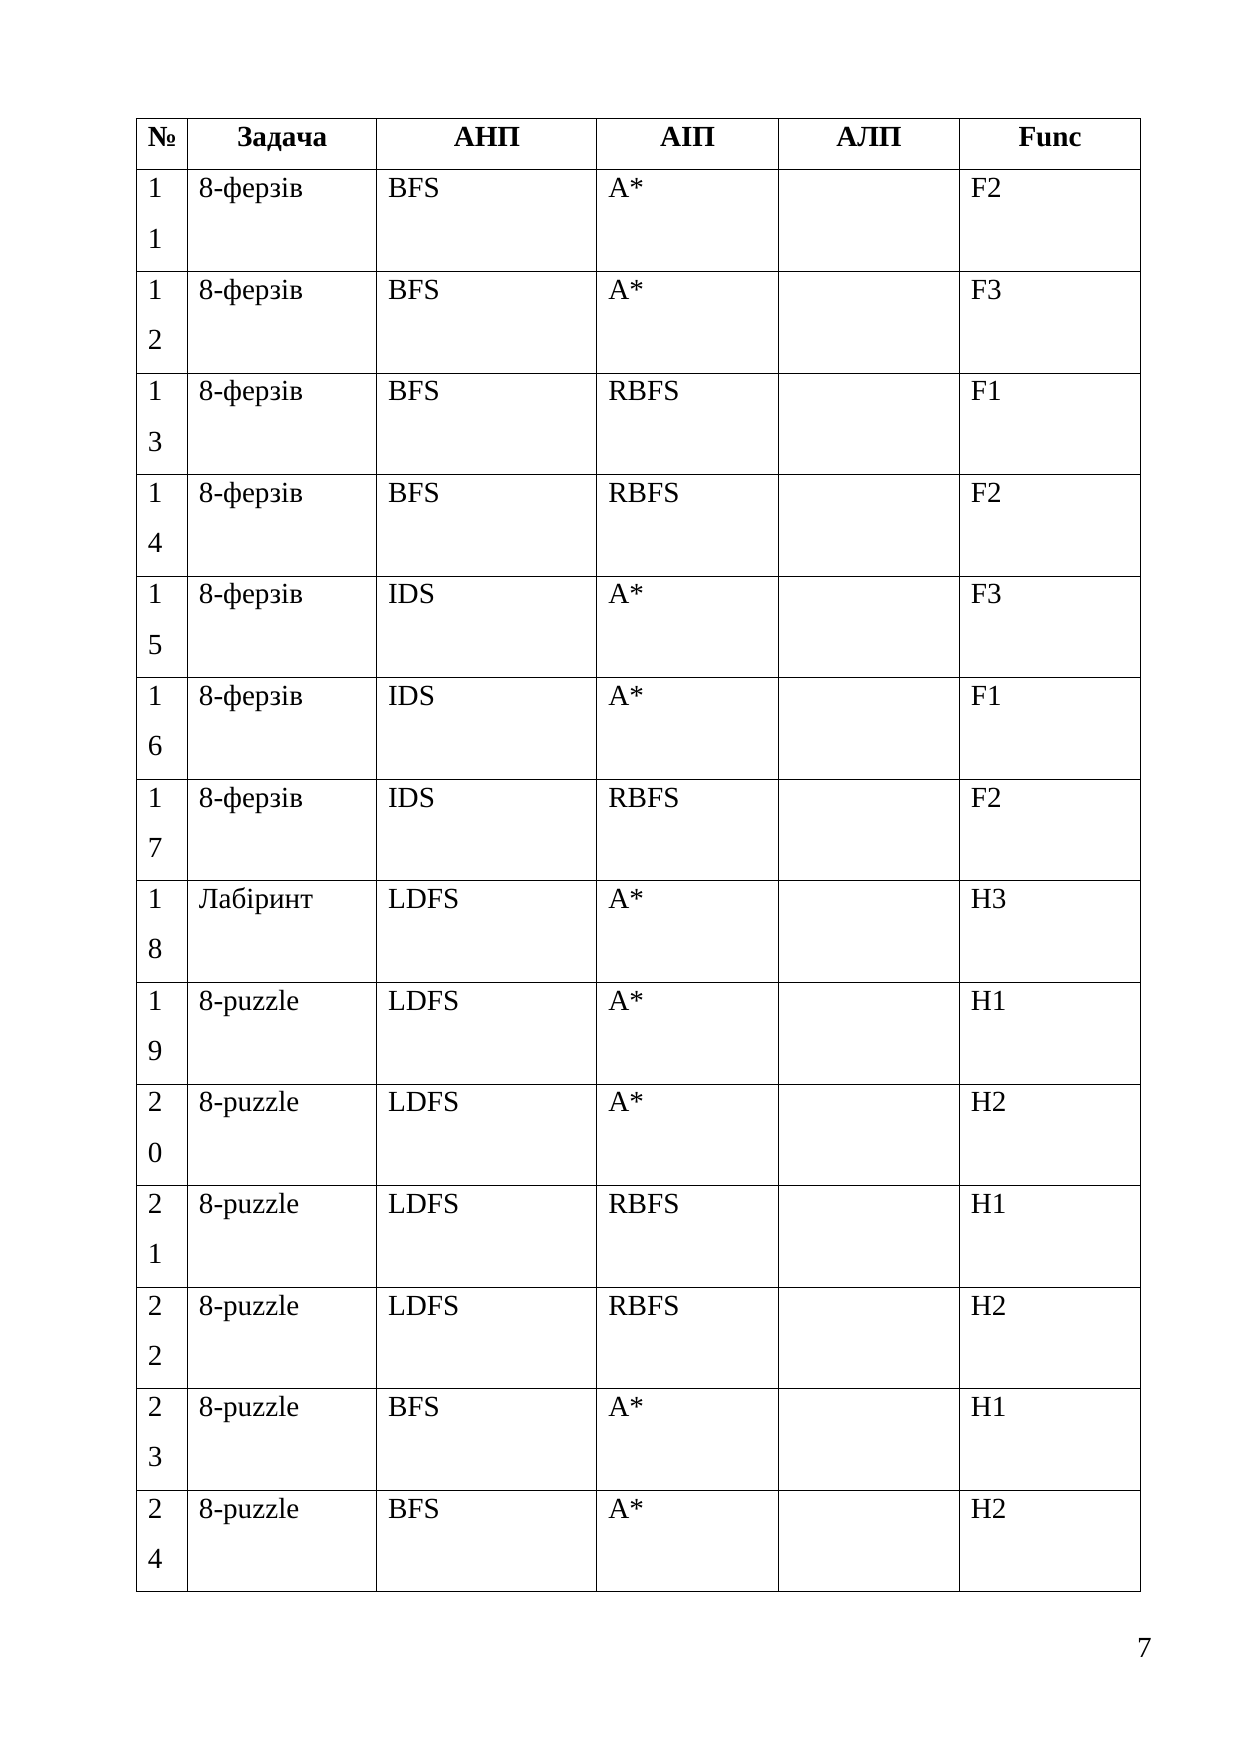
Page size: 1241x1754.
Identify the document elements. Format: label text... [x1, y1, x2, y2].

table_cell F1 [960, 678, 1140, 779]
table_cell BFS [377, 272, 596, 372]
table_cell RBFS [597, 1186, 778, 1287]
table_cell H2 [960, 1491, 1140, 1591]
table_cell 23 [137, 1389, 187, 1490]
table_cell 13 [137, 374, 187, 474]
table_cell LDFS [377, 1186, 596, 1287]
table_cell F2 [960, 475, 1140, 576]
table_cell BFS [377, 374, 596, 474]
table_cell Лабіринт [188, 881, 376, 982]
table_cell RBFS [597, 374, 778, 474]
table_cell 8-puzzle [188, 1085, 376, 1185]
table_cell BFS [377, 475, 596, 576]
table_cell 8-ферзів [188, 577, 376, 677]
table_cell [779, 983, 959, 1083]
table_cell [779, 881, 959, 982]
table_cell 19 [137, 983, 187, 1083]
table_cell 8-puzzle [188, 1389, 376, 1490]
table_header Func [960, 119, 1140, 169]
table_cell BFS [377, 1389, 596, 1490]
table_cell A* [597, 983, 778, 1083]
table_cell F3 [960, 577, 1140, 677]
table_header АІП [597, 119, 778, 169]
table_cell A* [597, 1389, 778, 1490]
table_cell BFS [377, 170, 596, 271]
table_cell [779, 1491, 959, 1591]
table_header № [137, 119, 187, 169]
table_cell LDFS [377, 881, 596, 982]
table_cell [779, 1389, 959, 1490]
table_cell IDS [377, 780, 596, 880]
table_cell LDFS [377, 1085, 596, 1185]
table_cell A* [597, 272, 778, 372]
table_cell RBFS [597, 475, 778, 576]
table_cell 22 [137, 1288, 187, 1388]
table_cell RBFS [597, 1288, 778, 1388]
table_cell A* [597, 1491, 778, 1591]
table_cell [779, 170, 959, 271]
table_cell H2 [960, 1288, 1140, 1388]
table_cell F1 [960, 374, 1140, 474]
table_cell LDFS [377, 1288, 596, 1388]
table_cell [779, 272, 959, 372]
table_cell A* [597, 881, 778, 982]
table_cell H3 [960, 881, 1140, 982]
table_header Задача [188, 119, 376, 169]
table_cell IDS [377, 678, 596, 779]
table_cell 17 [137, 780, 187, 880]
table_cell A* [597, 678, 778, 779]
table_cell 8-puzzle [188, 1186, 376, 1287]
table_cell H2 [960, 1085, 1140, 1185]
table_cell A* [597, 170, 778, 271]
table_header АНП [377, 119, 596, 169]
table_cell H1 [960, 1389, 1140, 1490]
table_cell [779, 678, 959, 779]
table_cell [779, 475, 959, 576]
table_cell 8-ферзів [188, 374, 376, 474]
table_cell A* [597, 577, 778, 677]
table_cell 8-ферзів [188, 678, 376, 779]
table_cell F2 [960, 780, 1140, 880]
table_cell 8-ферзів [188, 780, 376, 880]
table_cell A* [597, 1085, 778, 1185]
table_cell [779, 577, 959, 677]
table_cell 8-ферзів [188, 272, 376, 372]
table_cell 20 [137, 1085, 187, 1185]
table_cell H1 [960, 983, 1140, 1083]
table_cell 11 [137, 170, 187, 271]
table_cell 14 [137, 475, 187, 576]
table_cell BFS [377, 1491, 596, 1591]
table_cell F3 [960, 272, 1140, 372]
table_cell [779, 1186, 959, 1287]
table_cell LDFS [377, 983, 596, 1083]
table_cell [779, 374, 959, 474]
table_cell 21 [137, 1186, 187, 1287]
table_cell 15 [137, 577, 187, 677]
table_cell 24 [137, 1491, 187, 1591]
table_cell 8-ферзів [188, 475, 376, 576]
table_cell 8-puzzle [188, 983, 376, 1083]
table_cell 12 [137, 272, 187, 372]
table_cell 8-puzzle [188, 1491, 376, 1591]
table_cell 8-ферзів [188, 170, 376, 271]
table_cell 16 [137, 678, 187, 779]
table_cell 18 [137, 881, 187, 982]
table_header АЛП [779, 119, 959, 169]
table_cell H1 [960, 1186, 1140, 1287]
table_cell RBFS [597, 780, 778, 880]
table_cell [779, 1288, 959, 1388]
table_cell IDS [377, 577, 596, 677]
table_cell 8-puzzle [188, 1288, 376, 1388]
table_cell [779, 1085, 959, 1185]
table_cell [779, 780, 959, 880]
table_cell F2 [960, 170, 1140, 271]
